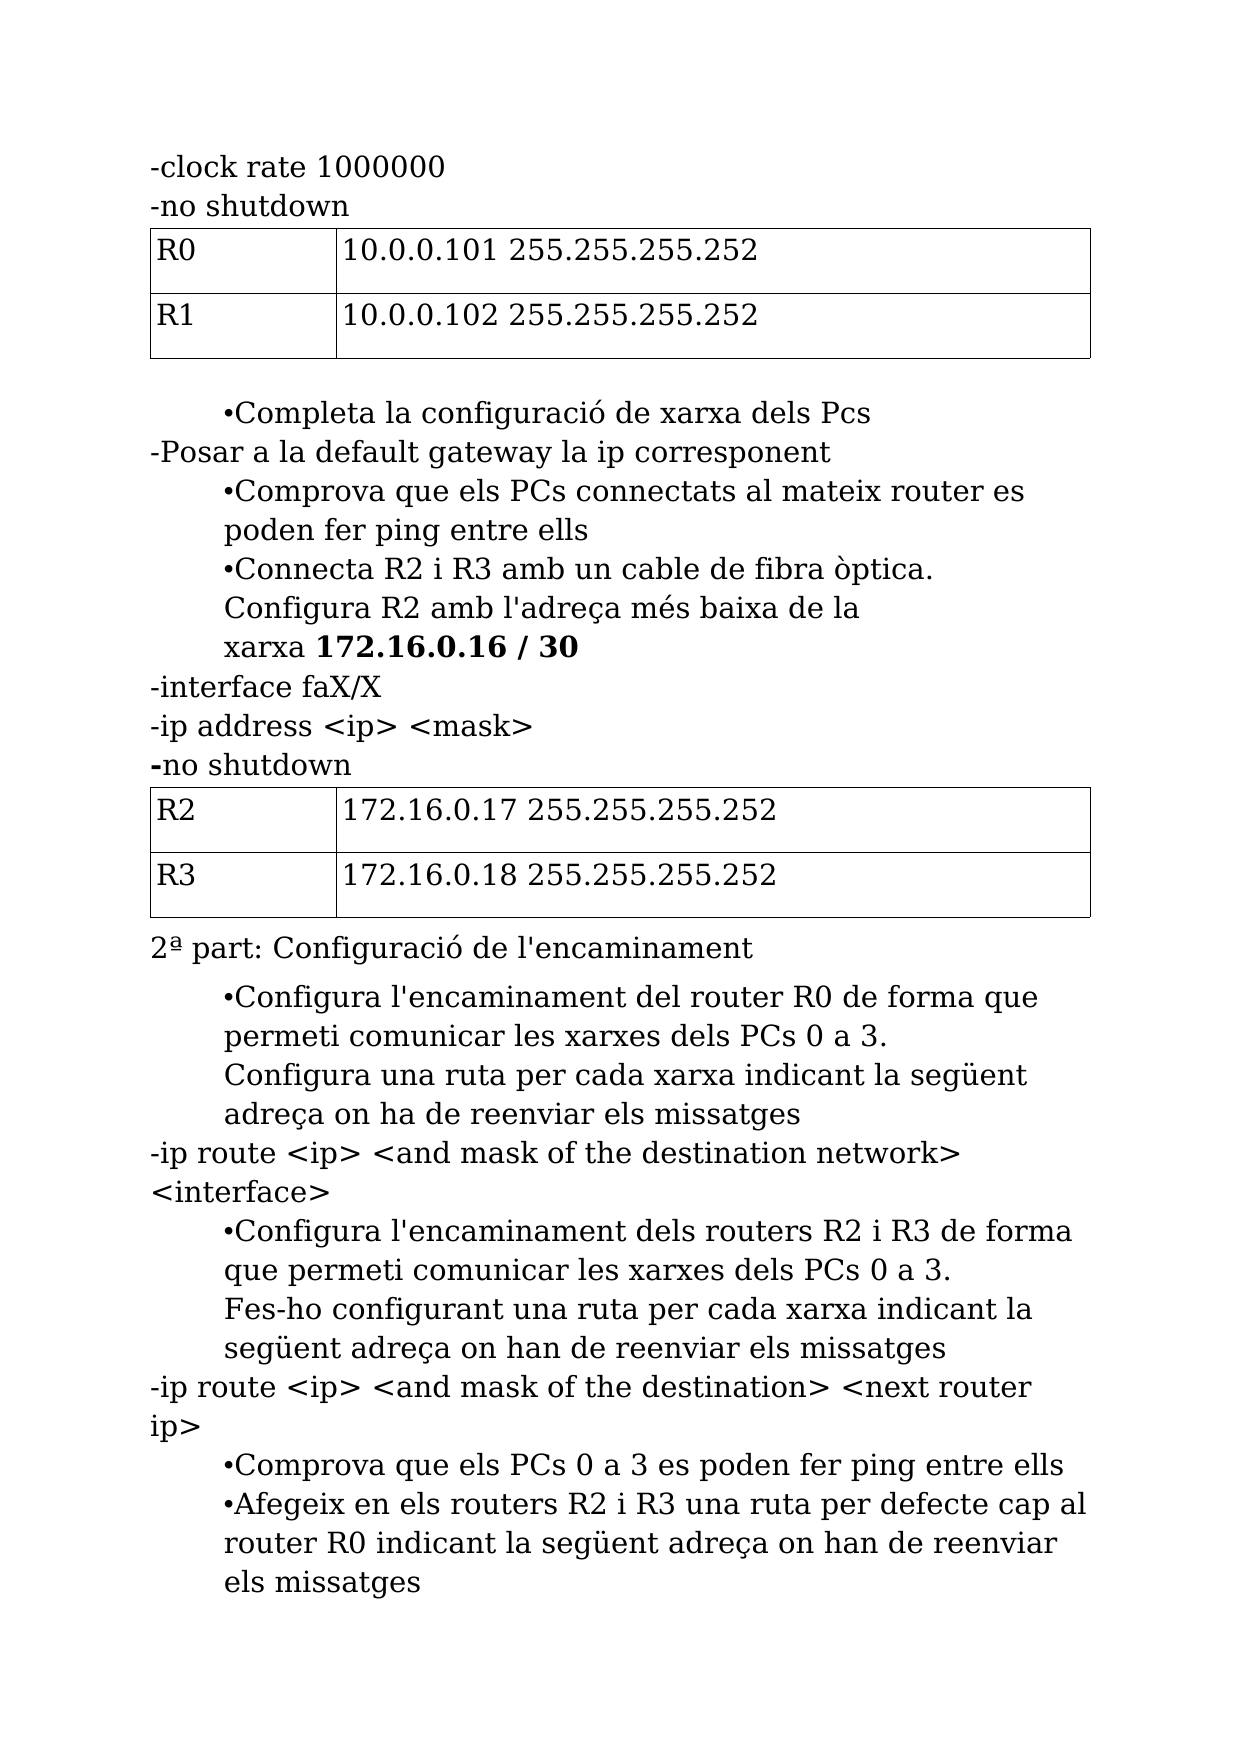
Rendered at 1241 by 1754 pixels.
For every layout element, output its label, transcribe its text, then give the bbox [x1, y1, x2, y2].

text -ip address <ip> <mask> [150, 709, 1090, 743]
list Comprova que els PCs connectats al mateix router es poden fer ping entre ells [150, 474, 1090, 547]
table_cell R3 [151, 853, 336, 917]
text -no shutdown [150, 748, 1090, 782]
text -ip route <ip> <and mask of the destination network> <interface> [150, 1136, 1090, 1209]
text -ip route <ip> <and mask of the destination> <next router ip> [150, 1370, 1090, 1443]
text -interface faX/X [150, 670, 1090, 704]
table_cell 10.0.0.102 255.255.255.252 [337, 294, 1090, 357]
table_header R0 [151, 229, 336, 293]
list Configura l'encaminament del router R0 de forma que permeti comunicar les xarxes dels PCs 0 a 3. Configura una ruta per cada xarxa indicant la següent adreça on ha de reenviar els missatges [150, 981, 1090, 1131]
list Connecta R2 i R3 amb un cable de fibra òptica. Configura R2 amb l'adreça més baixa de la xarxa 172.16.0.16 / 30 [150, 552, 1090, 665]
table_cell R1 [151, 294, 336, 357]
subtitle 2ª part: Configuració de l'encaminament [150, 931, 1090, 965]
table_cell 172.16.0.18 255.255.255.252 [337, 853, 1090, 917]
list Configura l'encaminament dels routers R2 i R3 de forma que permeti comunicar les xarxes dels PCs 0 a 3. Fes-ho configurant una ruta per cada xarxa indicant la següent adreça on han de reenviar els missatges [150, 1214, 1090, 1365]
table_header 10.0.0.101 255.255.255.252 [337, 229, 1090, 293]
text -clock rate 1000000 [150, 150, 1090, 184]
table_header R2 [151, 788, 336, 852]
text -no shutdown [150, 189, 1090, 223]
list Afegeix en els routers R2 i R3 una ruta per defecte cap al router R0 indicant la següent adreça on han de reenviar els missatges [150, 1487, 1090, 1599]
text -Posar a la default gateway la ip corresponent [150, 436, 1090, 469]
list Completa la configuració de xarxa dels Pcs [150, 397, 1090, 431]
table_header 172.16.0.17 255.255.255.252 [337, 788, 1090, 852]
list Comprova que els PCs 0 a 3 es poden fer ping entre ells [150, 1448, 1090, 1482]
